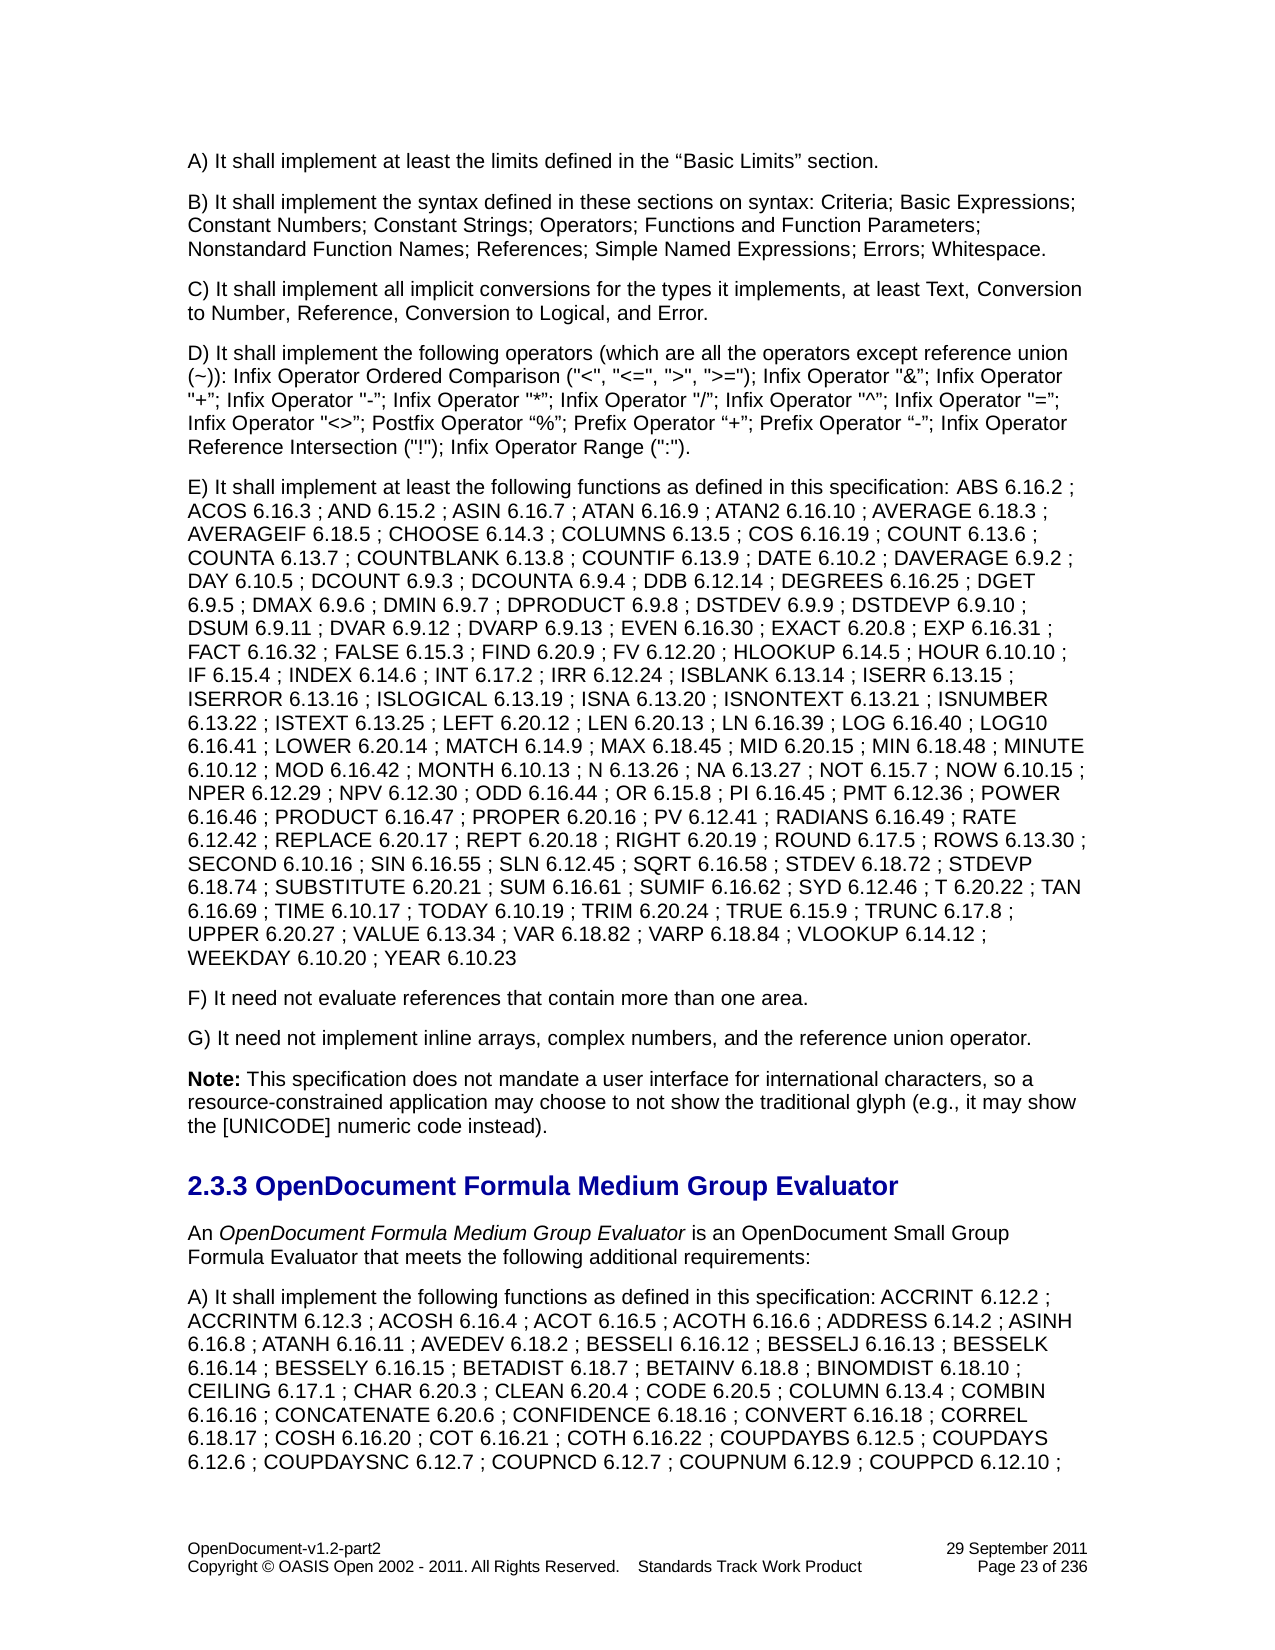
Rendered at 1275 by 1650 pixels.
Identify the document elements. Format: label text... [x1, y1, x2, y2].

text An OpenDocument Formula Medium Group Evaluator is an OpenDocument Small Group Formula Evaluator that meets the following additional requirements: [187, 1222, 1088, 1269]
list It need not evaluate references that contain more than one area. [187, 987, 1088, 1010]
list It shall implement at least the following functions as defined in this specification: ABS 6.16.2 ; ACOS 6.16.3 ; AND 6.15.2 ; ASIN 6.16.7 ; ATAN 6.16.9 ; ATAN2 6.16.10 ; AVERAGE 6.18.3 ; AVERAGEIF 6.18.5 ; CHOOSE 6.14.3 ; COLUMNS 6.13.5 ; COS 6.16.19 ; COUNT 6.13.6 ; COUNTA 6.13.7 ; COUNTBLANK 6.13.8 ; COUNTIF 6.13.9 ; DATE 6.10.2 ; DAVERAGE 6.9.2 ; DAY 6.10.5 ; DCOUNT 6.9.3 ; DCOUNTA 6.9.4 ; DDB 6.12.14 ; DEGREES 6.16.25 ; DGET 6.9.5 ; DMAX 6.9.6 ; DMIN 6.9.7 ; DPRODUCT 6.9.8 ; DSTDEV 6.9.9 ; DSTDEVP 6.9.10 ; DSUM 6.9.11 ; DVAR 6.9.12 ; DVARP 6.9.13 ; EVEN 6.16.30 ; EXACT 6.20.8 ; EXP 6.16.31 ; FACT 6.16.32 ; FALSE 6.15.3 ; FIND 6.20.9 ; FV 6.12.20 ; HLOOKUP 6.14.5 ; HOUR 6.10.10 ; IF 6.15.4 ; INDEX 6.14.6 ; INT 6.17.2 ; IRR 6.12.24 ; ISBLANK 6.13.14 ; ISERR 6.13.15 ; ISERROR 6.13.16 ; ISLOGICAL 6.13.19 ; ISNA 6.13.20 ; ISNONTEXT 6.13.21 ; ISNUMBER 6.13.22 ; ISTEXT 6.13.25 ; LEFT 6.20.12 ; LEN 6.20.13 ; LN 6.16.39 ; LOG 6.16.40 ; LOG10 6.16.41 ; LOWER 6.20.14 ; MATCH 6.14.9 ; MAX 6.18.45 ; MID 6.20.15 ; MIN 6.18.48 ; MINUTE 6.10.12 ; MOD 6.16.42 ; MONTH 6.10.13 ; N 6.13.26 ; NA 6.13.27 ; NOT 6.15.7 ; NOW 6.10.15 ; NPER 6.12.29 ; NPV 6.12.30 ; ODD 6.16.44 ; OR 6.15.8 ; PI 6.16.45 ; PMT 6.12.36 ; POWER 6.16.46 ; PRODUCT 6.16.47 ; PROPER 6.20.16 ; PV 6.12.41 ; RADIANS 6.16.49 ; RATE 6.12.42 ; REPLACE 6.20.17 ; REPT 6.20.18 ; RIGHT 6.20.19 ; ROUND 6.17.5 ; ROWS 6.13.30 ; SECOND 6.10.16 ; SIN 6.16.55 ; SLN 6.12.45 ; SQRT 6.16.58 ; STDEV 6.18.72 ; STDEVP 6.18.74 ; SUBSTITUTE 6.20.21 ; SUM 6.16.61 ; SUMIF 6.16.62 ; SYD 6.12.46 ; T 6.20.22 ; TAN 6.16.69 ; TIME 6.10.17 ; TODAY 6.10.19 ; TRIM 6.20.24 ; TRUE 6.15.9 ; TRUNC 6.17.8 ; UPPER 6.20.27 ; VALUE 6.13.34 ; VAR 6.18.82 ; VARP 6.18.84 ; VLOOKUP 6.14.12 ; WEEKDAY 6.10.20 ; YEAR 6.10.23 [187, 476, 1088, 970]
list It shall implement all implicit conversions for the types it implements, at least Text, Conversion to Number, Reference, Conversion to Logical, and Error. [187, 277, 1088, 324]
list It shall implement the following functions as defined in this specification: ACCRINT 6.12.2 ; ACCRINTM 6.12.3 ; ACOSH 6.16.4 ; ACOT 6.16.5 ; ACOTH 6.16.6 ; ADDRESS 6.14.2 ; ASINH 6.16.8 ; ATANH 6.16.11 ; AVEDEV 6.18.2 ; BESSELI 6.16.12 ; BESSELJ 6.16.13 ; BESSELK 6.16.14 ; BESSELY 6.16.15 ; BETADIST 6.18.7 ; BETAINV 6.18.8 ; BINOMDIST 6.18.10 ; CEILING 6.17.1 ; CHAR 6.20.3 ; CLEAN 6.20.4 ; CODE 6.20.5 ; COLUMN 6.13.4 ; COMBIN 6.16.16 ; CONCATENATE 6.20.6 ; CONFIDENCE 6.18.16 ; CONVERT 6.16.18 ; CORREL 6.18.17 ; COSH 6.16.20 ; COT 6.16.21 ; COTH 6.16.22 ; COUPDAYBS 6.12.5 ; COUPDAYS 6.12.6 ; COUPDAYSNC 6.12.7 ; COUPNCD 6.12.7 ; COUPNUM 6.12.9 ; COUPPCD 6.12.10 ; [187, 1286, 1088, 1474]
list It need not implement inline arrays, complex numbers, and the reference union operator. [187, 1027, 1088, 1050]
list It shall implement the following operators (which are all the operators except reference union (~)): Infix Operator Ordered Comparison ("<", "<=", ">", ">="); Infix Operator "&”; Infix Operator "+”; Infix Operator "-”; Infix Operator "*”; Infix Operator "/”; Infix Operator "^”; Infix Operator "=”; Infix Operator "<>”; Postfix Operator “%”; Prefix Operator “+”; Prefix Operator “-”; Infix Operator Reference Intersection ("!"); Infix Operator Range (":"). [187, 341, 1088, 459]
text Note: This specification does not mandate a user interface for international characters, so a resource-constrained application may choose to not show the traditional glyph (e.g., it may show the [UNICODE] numeric code instead). [187, 1067, 1088, 1138]
subtitle OpenDocument Formula Medium Group Evaluator [187, 1171, 1088, 1201]
list It shall implement at least the limits defined in the “Basic Limits” section. [187, 150, 1088, 173]
list It shall implement the syntax defined in these sections on syntax: Criteria; Basic Expressions; Constant Numbers; Constant Strings; Operators; Functions and Function Parameters; Nonstandard Function Names; References; Simple Named Expressions; Errors; Whitespace. [187, 190, 1088, 261]
